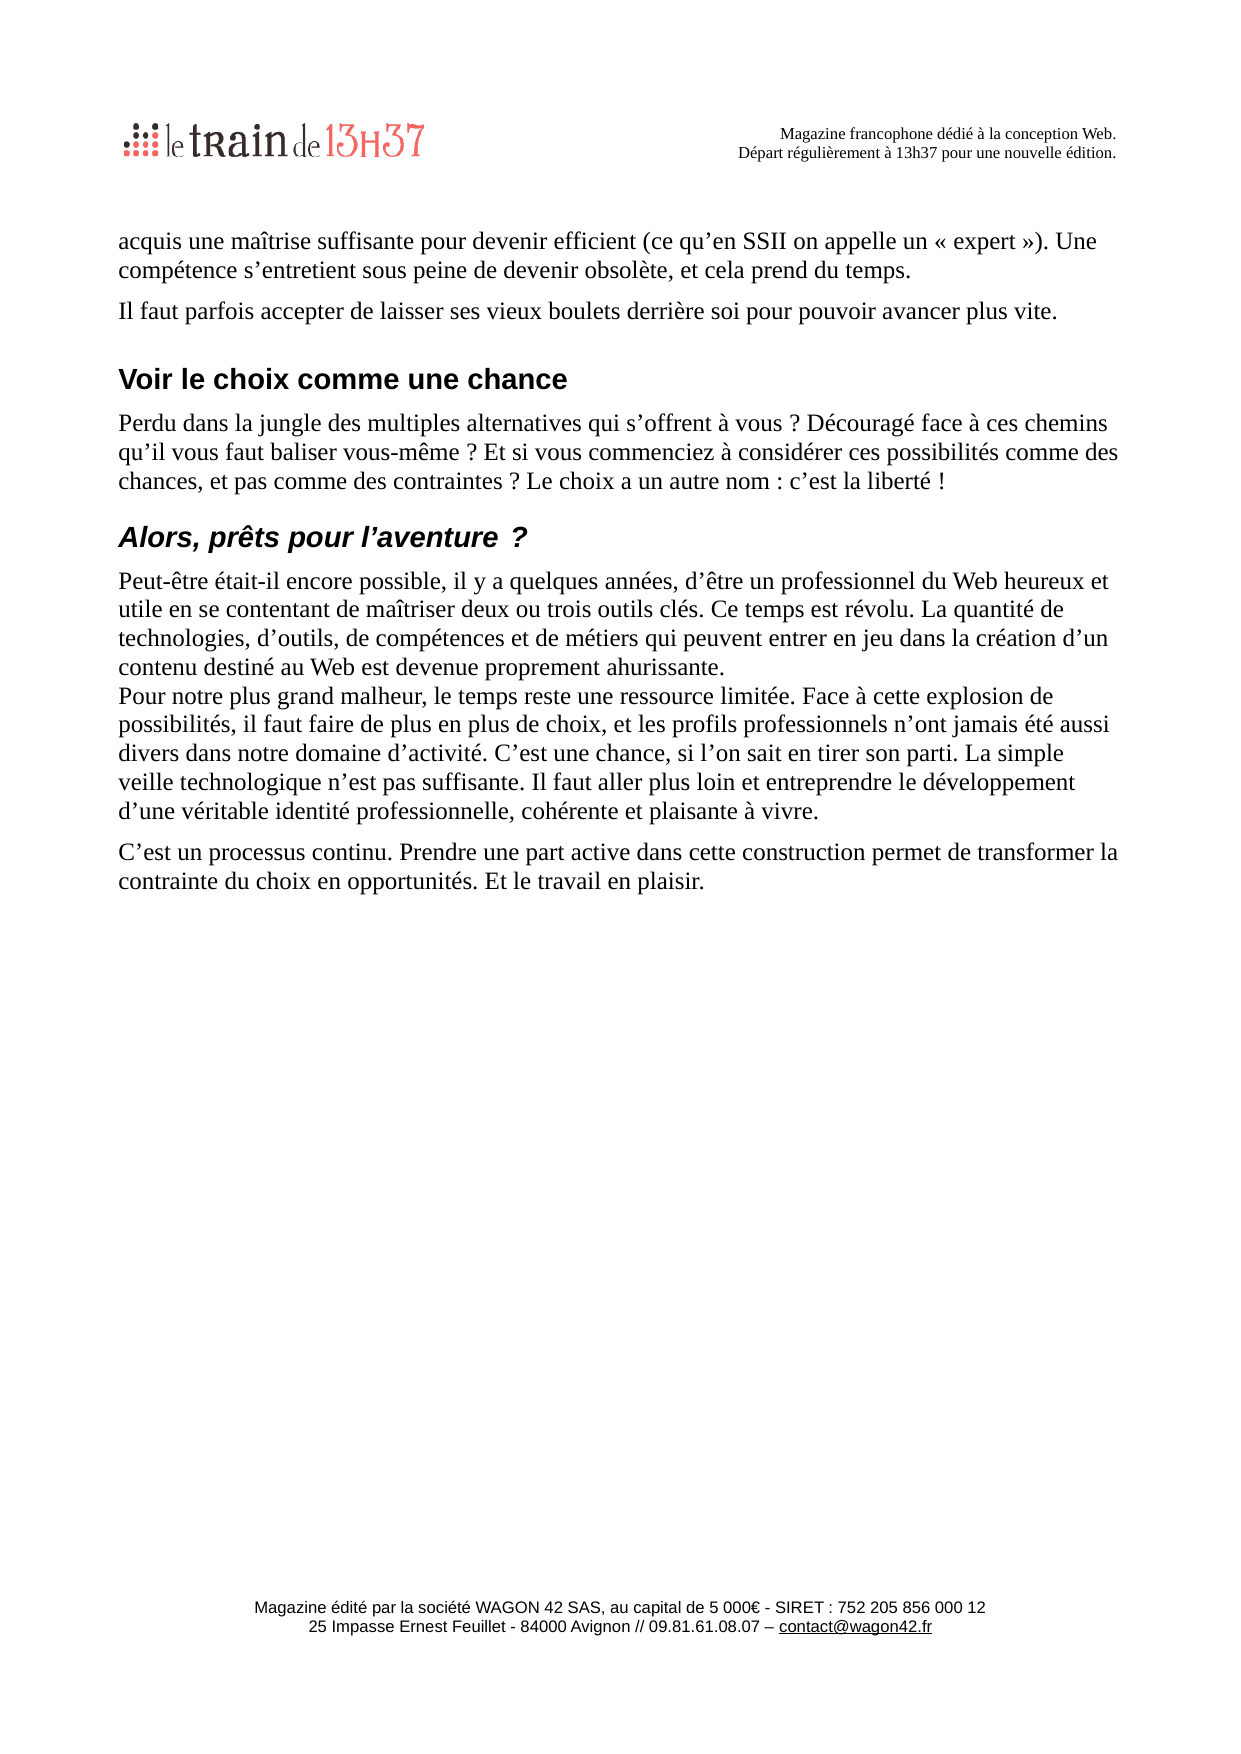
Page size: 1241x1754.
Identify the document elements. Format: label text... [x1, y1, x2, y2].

text C’est un processus continu. Prendre une part active dans cette construction permet de transformer la contrainte du choix en opportunités. Et le travail en plaisir. [118, 837, 1122, 894]
text Perdu dans la jungle des multiples alternatives qui s’offrent à vous ? Découragé face à ces chemins qu’il vous faut baliser vous-même ? Et si vous commenciez à considérer ces possibilités comme des chances, et pas comme des contraintes ? Le choix a un autre nom : c’est la liberté ! [118, 408, 1122, 495]
text Il faut parfois accepter de laisser ses vieux boulets derrière soi pour pouvoir avancer plus vite. [118, 296, 1122, 325]
text Pour notre plus grand malheur, le temps reste une ressource limitée. Face à cette explosion de possibilités, il faut faire de plus en plus de choix, et les profils professionnels n’ont jamais été aussi divers dans notre domaine d’activité. C’est une chance, si l’on sait en tirer son parti. La simple veille technologique n’est pas suffisante. Il faut aller plus loin et entreprendre le développement d’une véritable identité professionnelle, cohérente et plaisante à vivre. [118, 681, 1122, 824]
picture [123, 123, 425, 157]
subtitle Alors, prêts pour l’aventure ? [118, 520, 1122, 553]
text Peut-être était-il encore possible, il y a quelques années, d’être un professionnel du Web heureux et utile en se contentant de maîtriser deux ou trois outils clés. Ce temps est révolu. La quantité de technologies, d’outils, de compétences et de métiers qui peuvent entrer en jeu dans la création d’un contenu destiné au Web est devenue proprement ahurissante. [118, 566, 1122, 681]
subtitle Voir le choix comme une chance [118, 362, 1122, 396]
text acquis une maîtrise suffisante pour devenir efficient (ce qu’en SSII on appelle un « expert »). Une compétence s’entretient sous peine de devenir obsolète, et cela prend du temps. [118, 226, 1122, 284]
